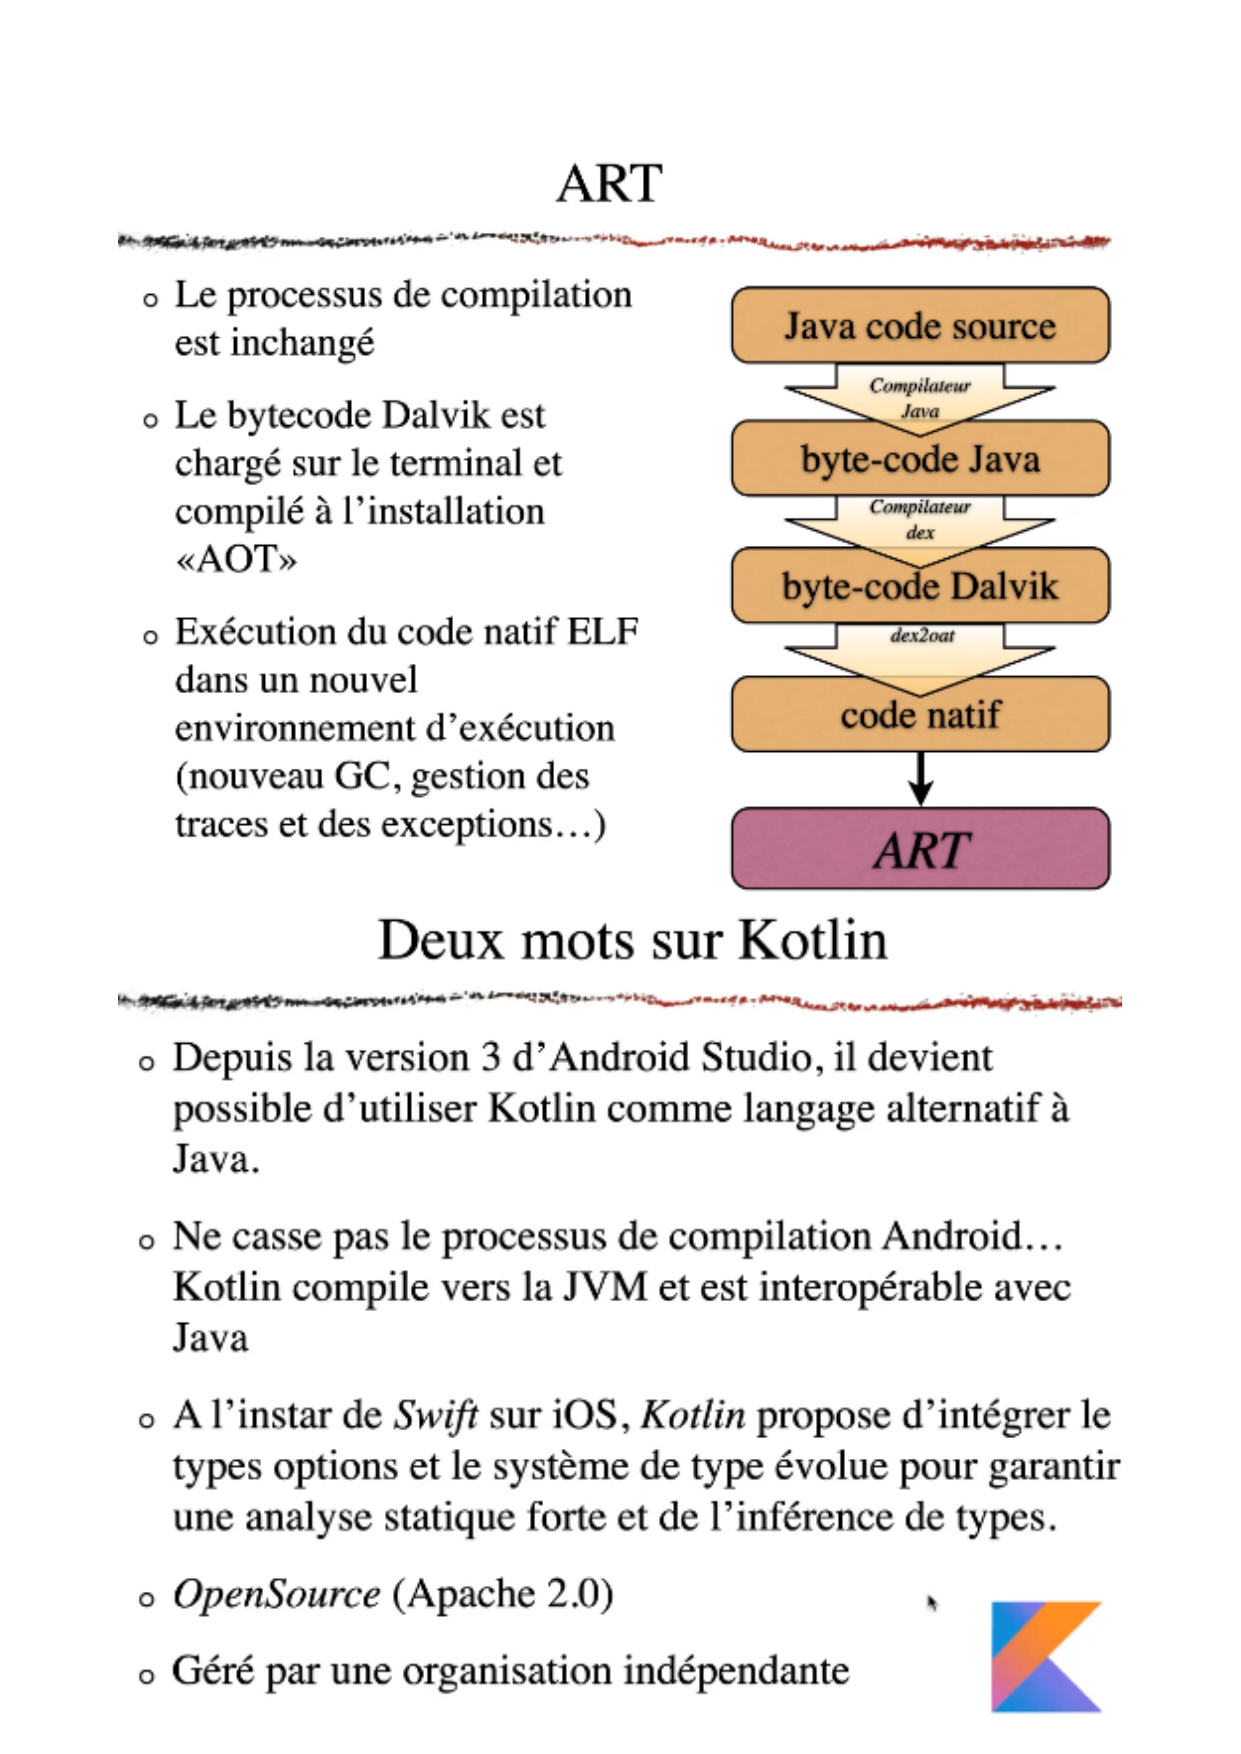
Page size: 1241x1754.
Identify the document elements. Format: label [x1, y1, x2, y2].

picture [118, 146, 1123, 1726]
